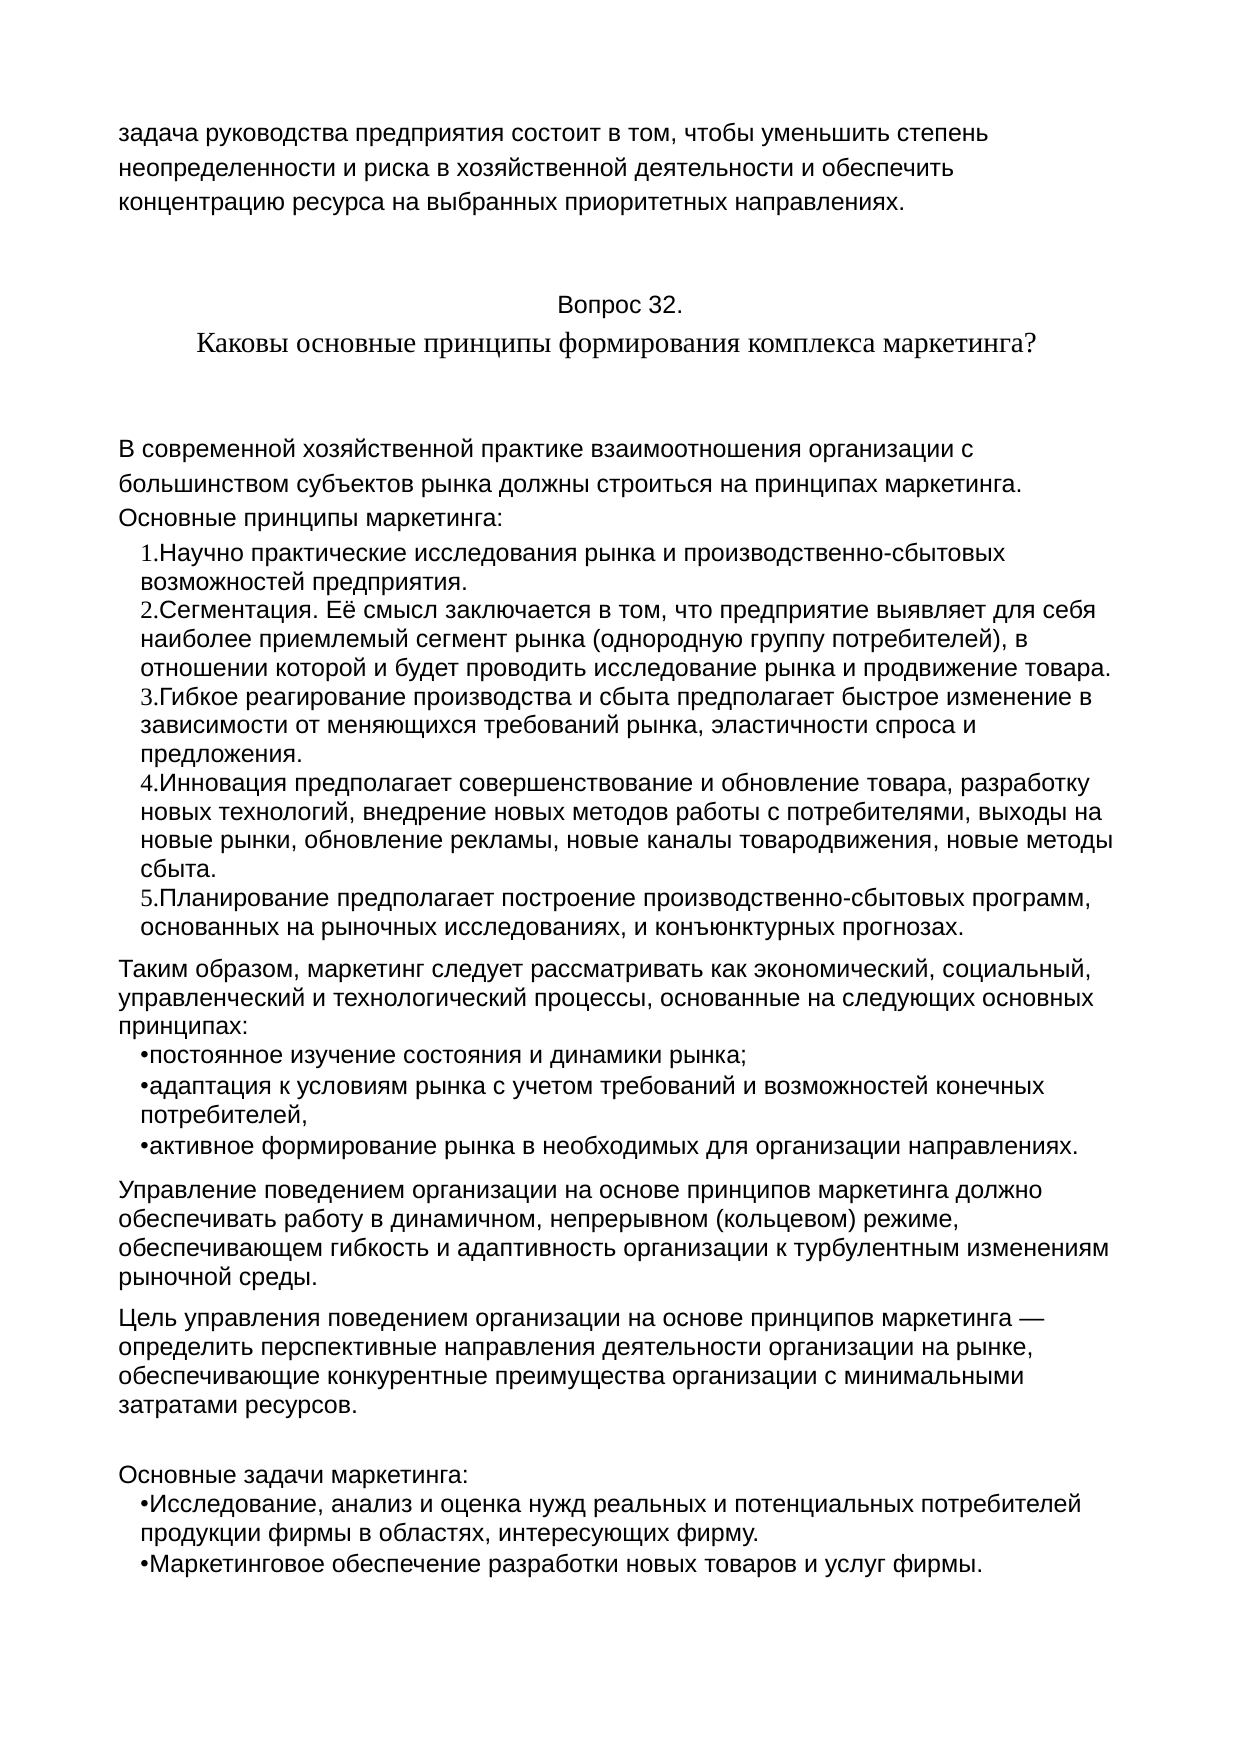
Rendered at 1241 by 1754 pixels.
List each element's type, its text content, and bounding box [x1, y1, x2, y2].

text Цель управления поведением организации на основе принципов маркетинга — определить перспективные направления деятельности организации на рынке, обеспечивающие конкурентные преимущества организации с минимальными затратами ресурсов. [118, 1303, 1122, 1418]
list Маркетинговое обеспечение разработки новых товаров и услуг фирмы. [118, 1549, 1122, 1578]
text задача руководства предприятия состоит в том, чтобы уменьшить степень неопределенности и риска в хозяйственной деятельности и обеспечить концентрацию ресурса на выбранных приоритетных направлениях. [118, 118, 1122, 216]
text Вопрос 32. [118, 291, 1122, 319]
list адаптация к условиям рынка с учетом требований и возможностей конечных потребителей, [118, 1071, 1122, 1129]
list Гибкое реагирование производства и сбыта предполагает быстрое изменение в зависимости от меняющихся требований рынка, эластичности спроса и предложения. [118, 682, 1122, 768]
subtitle Основные задачи маркетинга: [118, 1460, 1122, 1489]
text Таким образом, маркетинг следует рассматривать как экономический, социальный, управленческий и технологический процессы, основанные на следующих основных принципах: [118, 954, 1122, 1040]
text Основные принципы маркетинга: [118, 503, 1122, 532]
text В современной хозяйственной практике взаимоотношения организации с большинством субъектов рынка должны строиться на принципах маркетинга. [118, 434, 1122, 497]
list Научно практические исследования рынка и производственно-сбытовых возможностей предприятия. [118, 538, 1122, 595]
list постоянное изучение состояния и динамики рынка; [118, 1040, 1122, 1069]
list Инновация предполагает совершенствование и обновление товара, разработку новых технологий, внедрение новых методов работы с потребителями, выходы на новые рынки, обновление рекламы, новые каналы товародвижения, новые методы сбыта. [118, 768, 1122, 883]
list Планирование предполагает построение производственно-сбытовых программ, основанных на рыночных исследованиях, и конъюнктурных прогнозах. [118, 883, 1122, 941]
list Исследование, анализ и оценка нужд реальных и потенциальных потребителей продукции фирмы в областях, интересующих фирму. [118, 1489, 1122, 1547]
text Управление поведением организации на основе принципов маркетинга должно обеспечивать работу в динамичном, непрерывном (кольцевом) режиме, обеспечивающем гибкость и адаптивность организации к турбулентным изменениям рыночной среды. [118, 1175, 1122, 1290]
list активное формирование рынка в необходимых для организации направлениях. [118, 1131, 1122, 1160]
list Сегментация. Её смысл заключается в том, что предприятие выявляет для себя наиболее приемлемый сегмент рынка (однородную группу потребителей), в отношении которой и будет проводить исследование рынка и продвижение товара. [118, 595, 1122, 682]
text Каковы основные принципы формирования комплекса маркетинга? [118, 325, 1122, 358]
